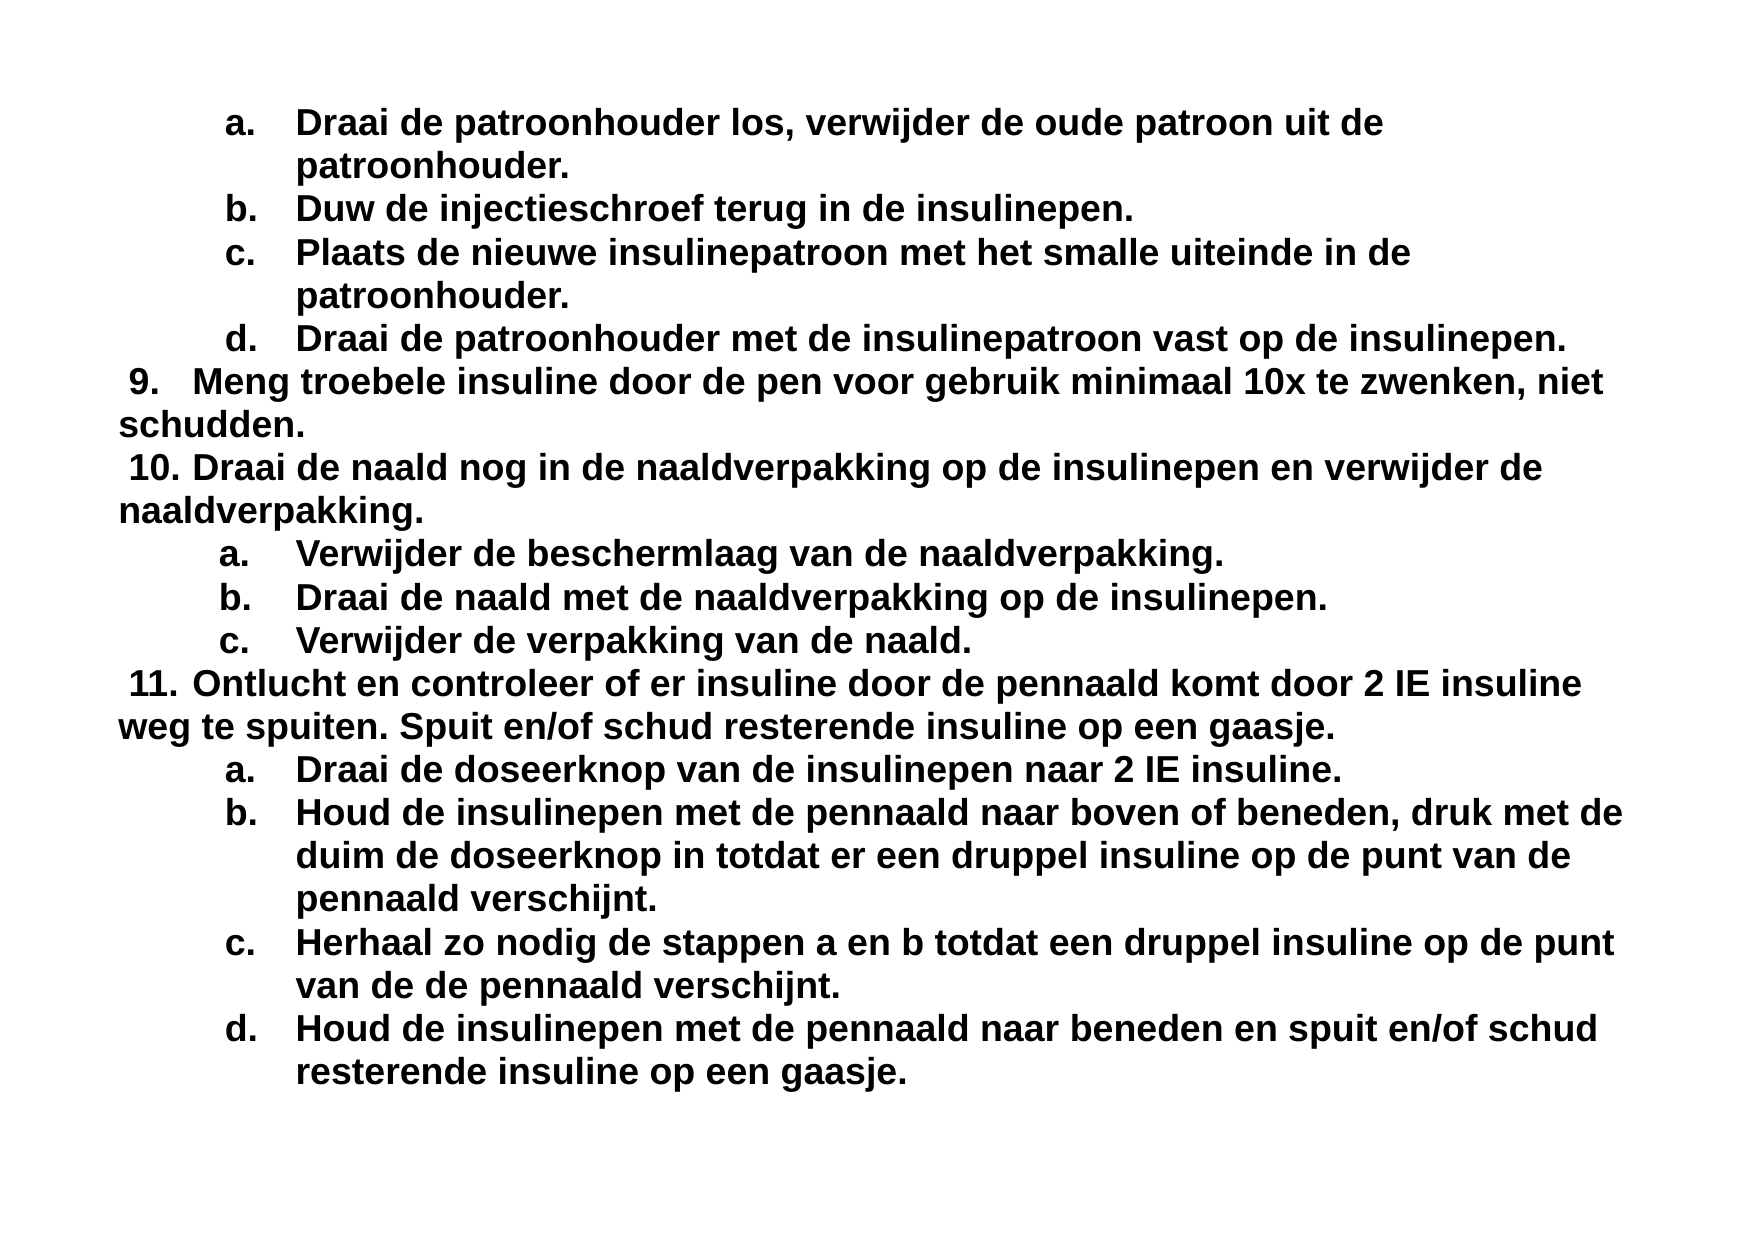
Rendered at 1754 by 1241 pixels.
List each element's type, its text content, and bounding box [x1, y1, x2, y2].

list Verwijder de verpakking van de naald. [218, 618, 1636, 661]
list Verwijder de beschermlaag van de naaldverpakking. [218, 532, 1636, 575]
subtitle Houd de insulinepen met de pennaald naar beneden en spuit en/of schud resterende insuline op een gaasje. [224, 1006, 1636, 1092]
list Draai de patroonhouder los, verwijder de oude patroon uit de patroonhouder. [224, 100, 1636, 187]
list Plaats de nieuwe insulinepatroon met het smalle uiteinde in de patroonhouder. [224, 230, 1636, 316]
list Draai de naald nog in de naaldverpakking op de insulinepen en verwijder de naaldverpakking. [118, 445, 1636, 532]
subtitle Draai de doseerknop van de insulinepen naar 2 IE insuline. [224, 747, 1636, 790]
list Duw de injectieschroef terug in de insulinepen. [224, 187, 1636, 230]
subtitle Herhaal zo nodig de stappen a en b totdat een druppel insuline op de punt van de de pennaald verschijnt. [224, 920, 1636, 1006]
list Draai de patroonhouder met de insulinepatroon vast op de insulinepen. [224, 316, 1636, 359]
list Ontlucht en controleer of er insuline door de pennaald komt door 2 IE insuline weg te spuiten. Spuit en/of schud resterende insuline op een gaasje. [118, 661, 1636, 747]
subtitle Houd de insulinepen met de pennaald naar boven of beneden, druk met de duim de doseerknop in totdat er een druppel insuline op de punt van de pennaald verschijnt. [224, 790, 1636, 920]
list Meng troebele insuline door de pen voor gebruik minimaal 10x te zwenken, niet schudden. [118, 359, 1636, 445]
list Draai de naald met de naaldverpakking op de insulinepen. [218, 575, 1636, 618]
